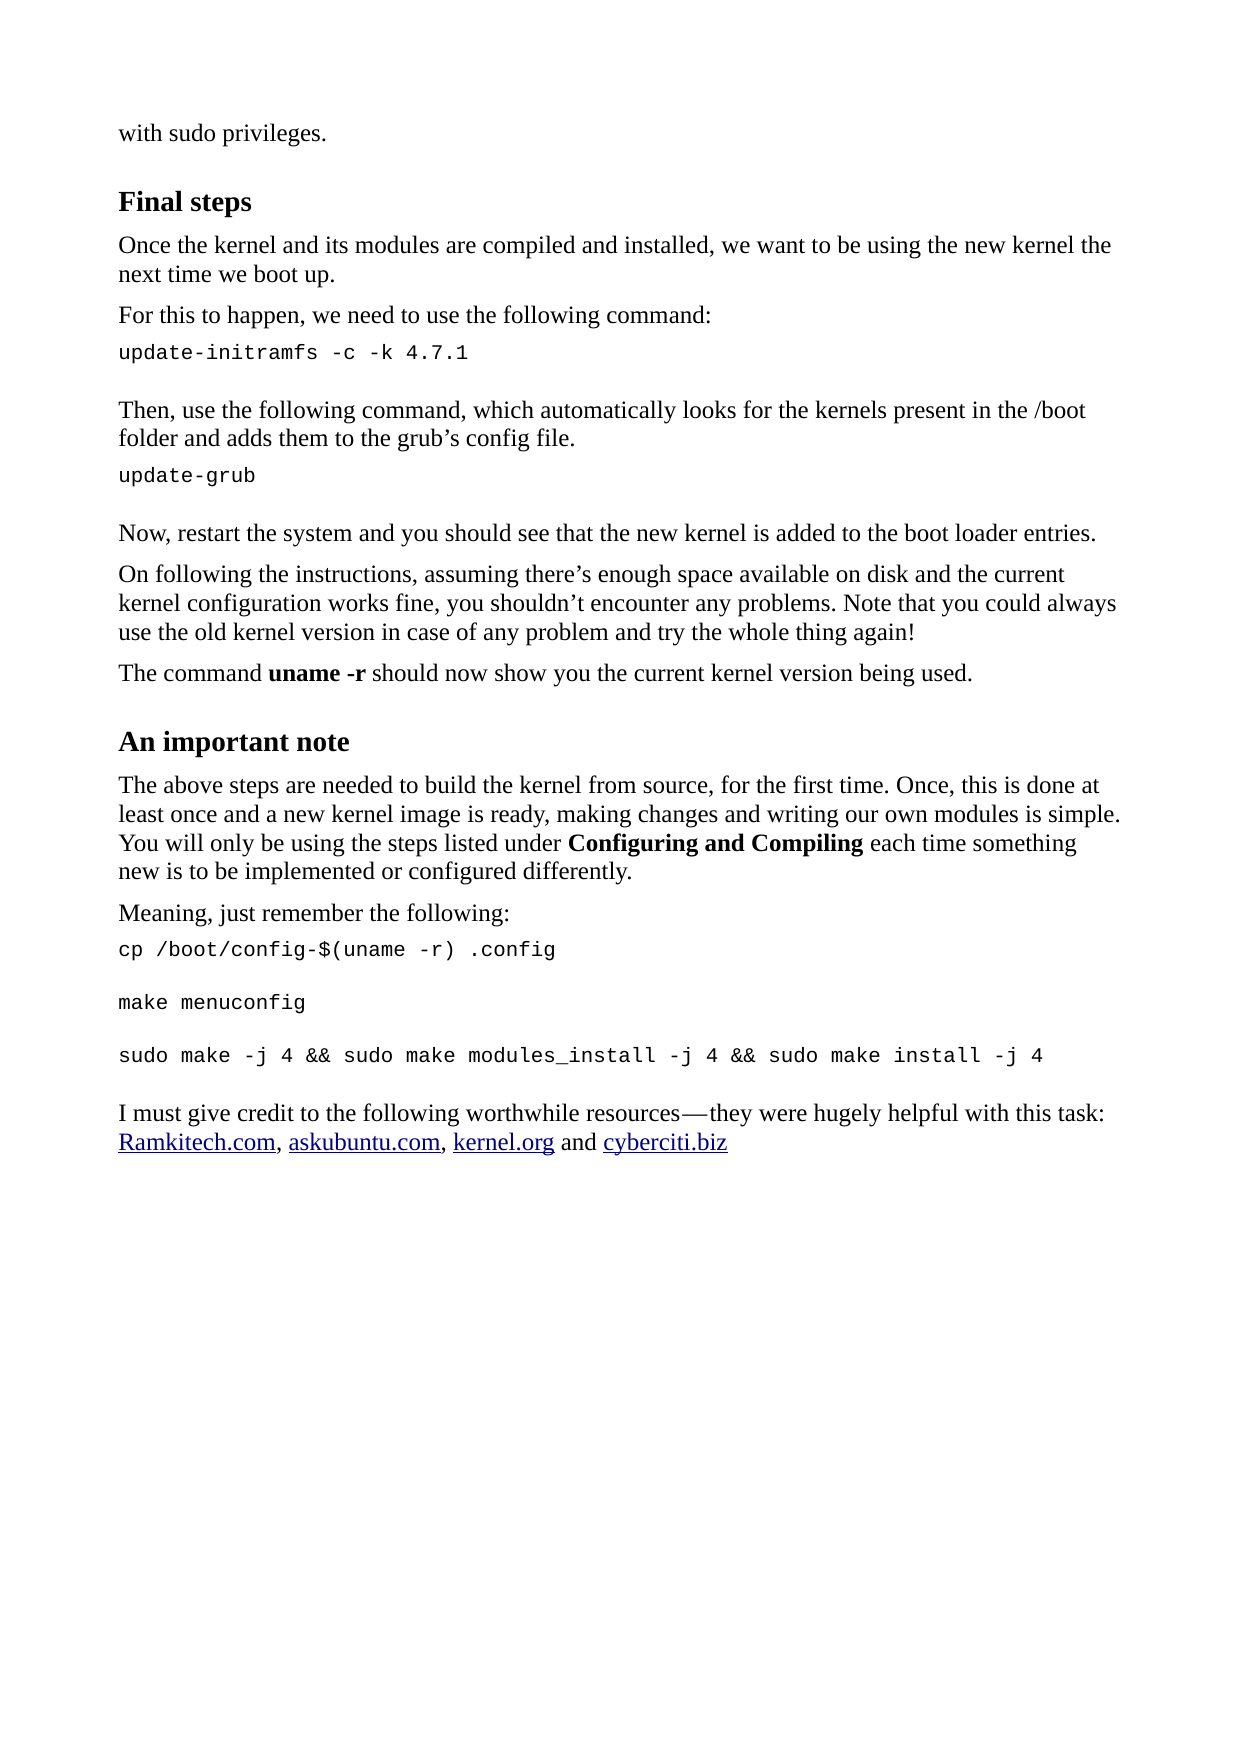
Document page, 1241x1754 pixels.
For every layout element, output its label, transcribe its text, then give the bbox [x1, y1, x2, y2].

text Then, use the following command, which automatically looks for the kernels present in the /boot folder and adds them to the grub’s config file. [118, 395, 1122, 452]
text On following the instructions, assuming there’s enough space available on disk and the current kernel configuration works fine, you shouldn’t encounter any problems. Note that you could always use the old kernel version in case of any problem and try the whole thing again! [118, 559, 1122, 645]
text cp /boot/config-$(uname -r) .config [118, 939, 1122, 963]
text Meaning, just remember the following: [118, 898, 1122, 926]
subtitle An important note [118, 724, 1122, 758]
text For this to happen, we need to use the following command: [118, 300, 1122, 329]
text update-initramfs -c -k 4.7.1 [118, 342, 1122, 365]
text I must give credit to the following worthwhile resources — they were hugely helpful with this task: Ramkitech.com, askubuntu.com, kernel.org and cyberciti.biz [118, 1098, 1122, 1156]
subtitle Final steps [118, 184, 1122, 218]
text Now, restart the system and you should see that the new kernel is added to the boot loader entries. [118, 518, 1122, 547]
text with sudo privileges. [118, 118, 1122, 147]
text The above steps are needed to build the kernel from source, for the first time. Once, this is done at least once and a new kernel image is ready, making changes and writing our own modules is simple. You will only be using the steps listed under Configuring and Compiling each time something new is to be implemented or configured differently. [118, 770, 1122, 885]
text update-grub [118, 465, 1122, 488]
text The command uname -r should now show you the current kernel version being used. [118, 658, 1122, 687]
text Once the kernel and its modules are compiled and installed, we want to be using the new kernel the next time we boot up. [118, 230, 1122, 288]
text make menuconfig [118, 992, 1122, 1016]
text sudo make -j 4 && sudo make modules_install -j 4 && sudo make install -j 4 [118, 1045, 1122, 1069]
